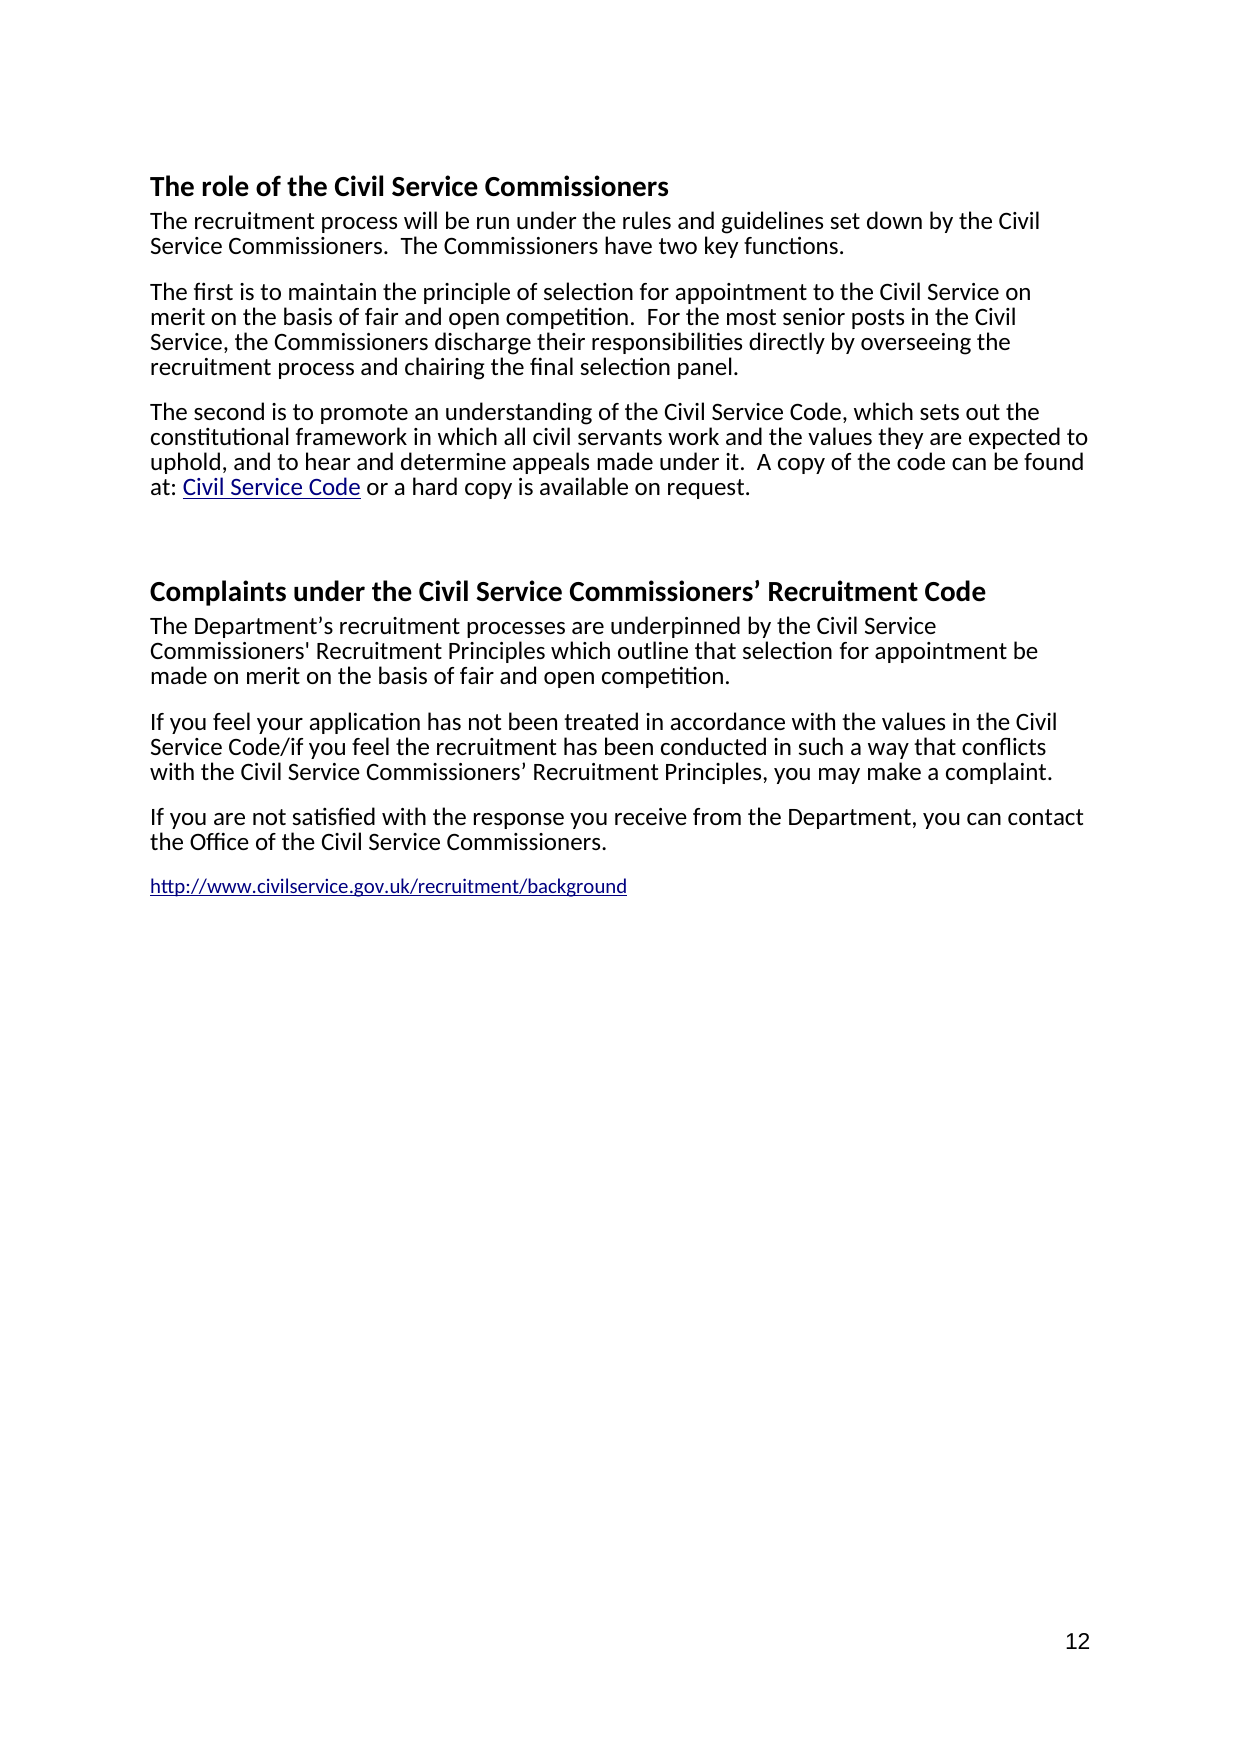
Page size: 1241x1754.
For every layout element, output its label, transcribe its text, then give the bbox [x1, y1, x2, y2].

text The recruitment process will be run under the rules and guidelines set down by the Civil Service Commissioners. The Commissioners have two key functions. [150, 210, 1090, 260]
text http://www.civilservice.gov.uk/recruitment/background [150, 878, 1090, 899]
subtitle Complaints under the Civil Service Commissioners’ Recruitment Code [150, 580, 1090, 609]
text The Department’s recruitment processes are underpinned by the Civil Service Commissioners' Recruitment Principles which outline that selection for appointment be made on merit on the basis of fair and open competition. [150, 615, 1090, 690]
subtitle The role of the Civil Service Commissioners [150, 175, 1090, 204]
text If you feel your application has not been treated in accordance with the values in the Civil Service Code/if you feel the recruitment has been conducted in such a way that conflicts with the Civil Service Commissioners’ Recruitment Principles, you may make a complaint. [150, 711, 1090, 786]
text The first is to maintain the principle of selection for appointment to the Civil Service on merit on the basis of fair and open competition. For the most senior posts in the Civil Service, the Commissioners discharge their responsibilities directly by overseeing the recruitment process and chairing the final selection panel. [150, 281, 1090, 381]
text If you are not satisfied with the response you receive from the Department, you can contact the Office of the Civil Service Commissioners. [150, 807, 1090, 857]
text The second is to promote an understanding of the Civil Service Code, which sets out the constitutional framework in which all civil servants work and the values they are expected to uphold, and to hear and determine appeals made under it. A copy of the code can be found at: Civil Service Code or a hard copy is available on request. [150, 402, 1090, 502]
